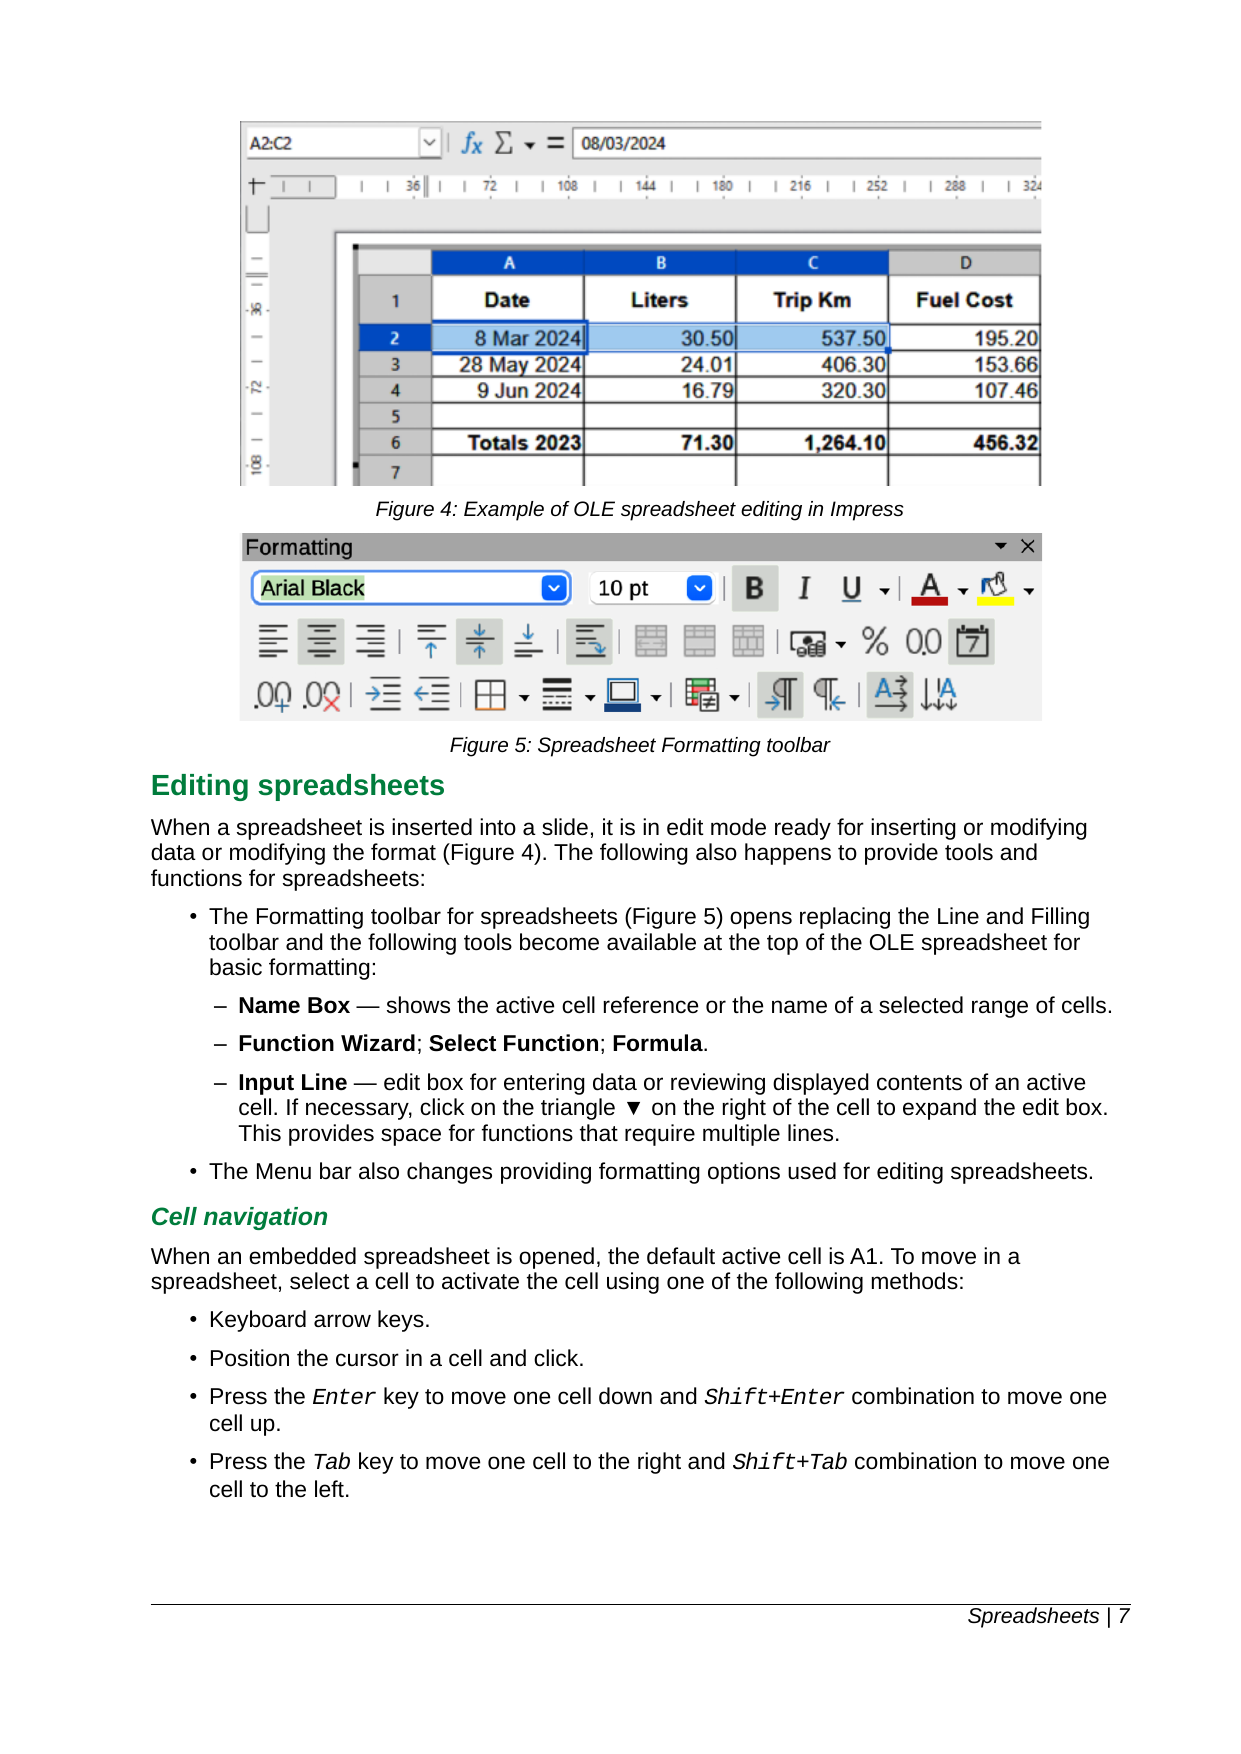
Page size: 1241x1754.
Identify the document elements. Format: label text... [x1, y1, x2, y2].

text Figure 5: Spreadsheet Formatting toolbar [239, 733, 1042, 757]
list Name Box — shows the active cell reference or the name of a selected range of cells. [238, 993, 1131, 1018]
picture [239, 533, 1043, 721]
picture [240, 121, 1042, 486]
list The Formatting toolbar for spreadsheets (Figure 5) opens replacing the Line and Filling toolbar and the following tools become available at the top of the OLE spreadsheet for basic formatting: [209, 903, 1131, 980]
list Function Wizard; Select Function; Formula. [238, 1031, 1131, 1057]
subtitle Editing spreadsheets [151, 769, 1131, 802]
text When a spreadsheet is inserted into a slide, it is in edit mode ready for inserting or modifying data or modifying the format (Figure 4). The following also happens to provide tools and functions for spreadsheets: [151, 814, 1131, 891]
list The Menu bar also changes providing formatting options used for editing spreadsheets. [209, 1158, 1131, 1184]
list Press the Tab key to move one cell to the right and Shift+Tab combination to move one cell to the left. [209, 1449, 1131, 1502]
list Input Line — edit box for entering data or reviewing displayed contents of an active cell. If necessary, click on the triangle ▼ on the right of the cell to expand the edit box. This provides space for functions that require multiple lines. [238, 1069, 1131, 1146]
list Keyboard arrow keys. [209, 1307, 1131, 1333]
subtitle Cell navigation [151, 1203, 1131, 1231]
text When an embedded spreadsheet is opened, the default active cell is A1. To move in a spreadsheet, select a cell to activate the cell using one of the following methods: [151, 1243, 1131, 1294]
list Position the cursor in a cell and click. [209, 1345, 1131, 1371]
text Figure 4: Example of OLE spreadsheet editing in Impress [240, 498, 1041, 521]
list Press the Enter key to move one cell down and Shift+Enter combination to move one cell up. [209, 1383, 1131, 1437]
